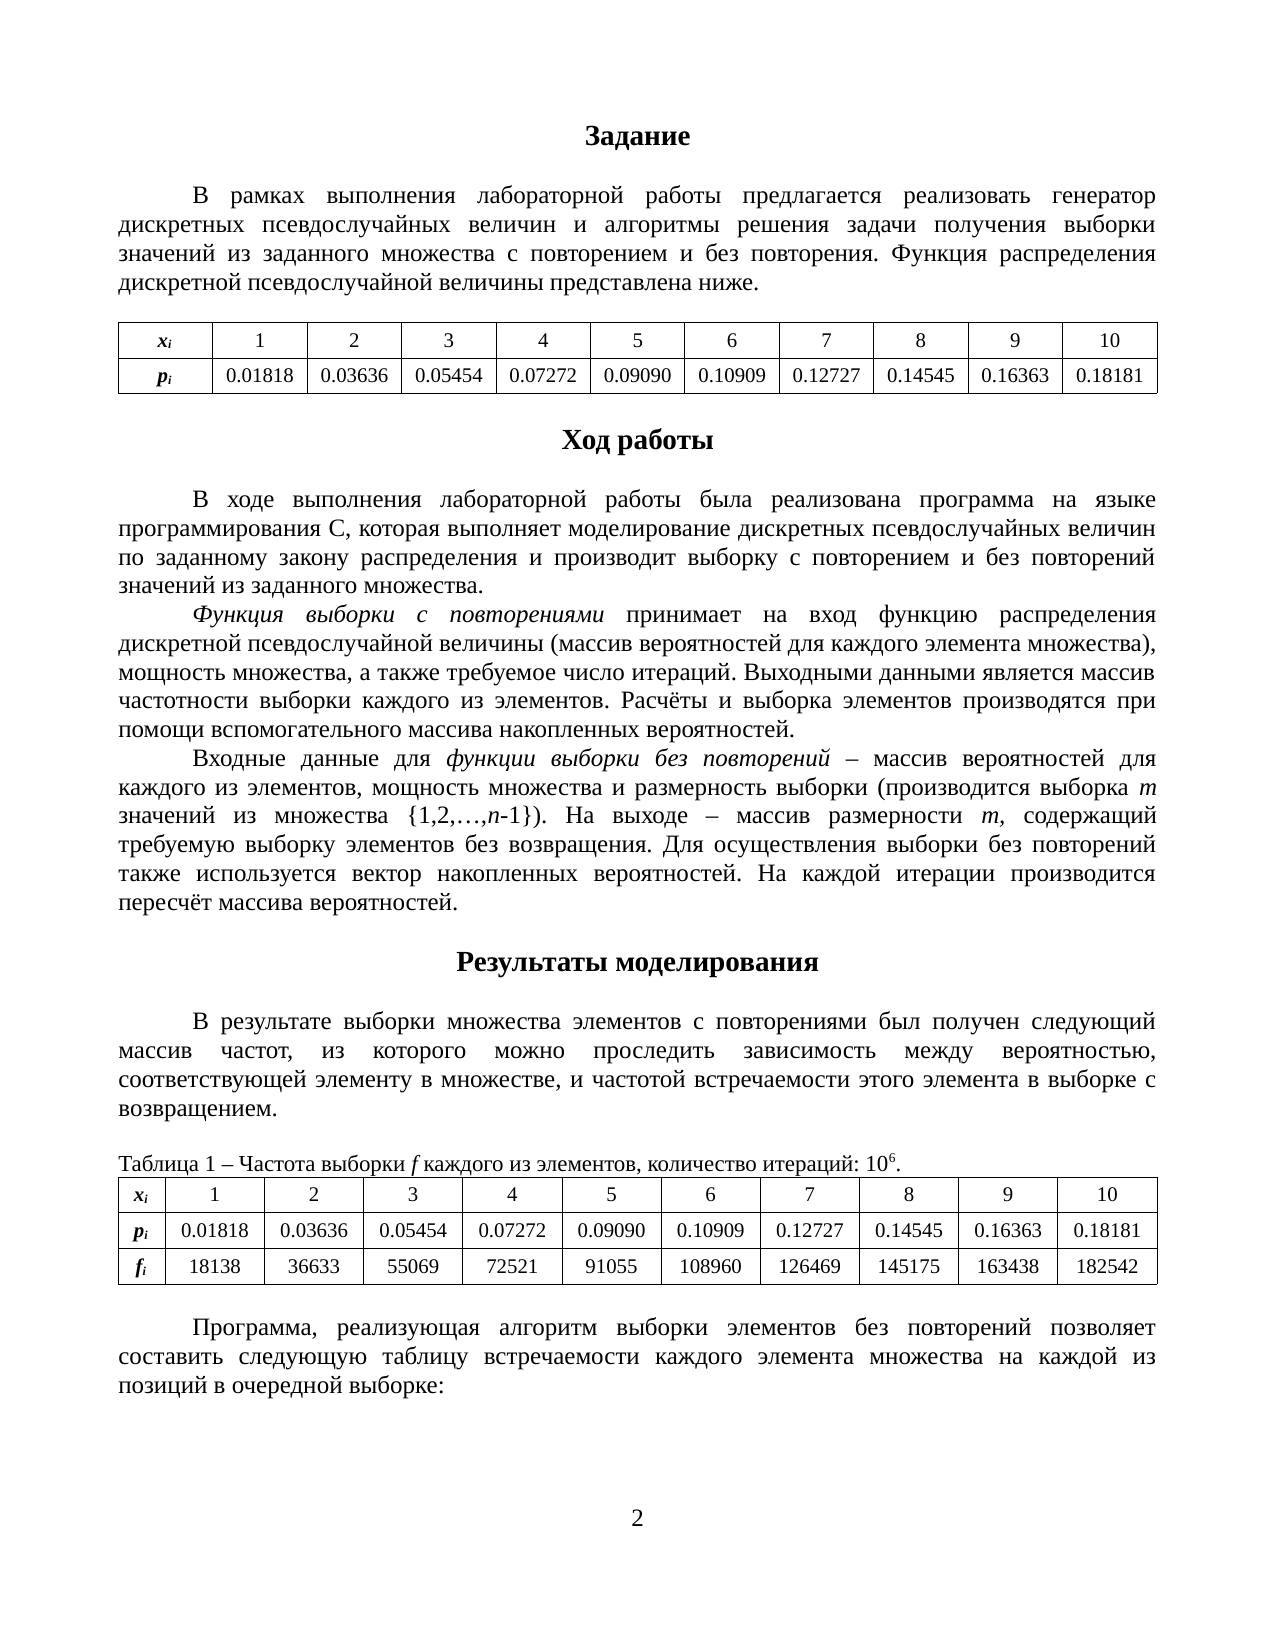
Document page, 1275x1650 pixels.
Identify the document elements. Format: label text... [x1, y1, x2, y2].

text Таблица 1 – Частота выборки f каждого из элементов, количество итераций: 106. [118, 1150, 1157, 1177]
table_header 8 [874, 323, 968, 357]
table_cell fi [119, 1249, 165, 1283]
table_cell 0.09090 [563, 1213, 661, 1248]
table_header 5 [591, 323, 684, 357]
table_cell 0.05454 [402, 359, 496, 393]
table_cell 0.12727 [780, 359, 873, 393]
table_header xi [119, 1178, 165, 1212]
table_cell 145175 [860, 1249, 958, 1283]
table_cell 36633 [265, 1249, 363, 1283]
table_cell 0.12727 [761, 1213, 859, 1248]
table_header 2 [265, 1178, 363, 1212]
table_cell 72521 [463, 1249, 562, 1283]
table_cell 108960 [662, 1249, 760, 1283]
table_header 9 [959, 1178, 1057, 1212]
table_header 6 [685, 323, 779, 357]
table_cell 0.03636 [265, 1213, 363, 1248]
table_cell 0.16363 [969, 359, 1062, 393]
table_header 1 [213, 323, 307, 357]
table_cell 126469 [761, 1249, 859, 1283]
text Программа, реализующая алгоритм выборки элементов без повторений позволяет составить следующую таблицу встречаемости каждого элемента множества на каждой из позиций в очередной выборке: [118, 1312, 1157, 1398]
text Задание [118, 118, 1157, 152]
table_cell 0.16363 [959, 1213, 1057, 1248]
table_cell 0.10909 [685, 359, 779, 393]
table_cell 91055 [563, 1249, 661, 1283]
text В рамках выполнения лабораторной работы предлагается реализовать генератор дискретных псевдослучайных величин и алгоритмы решения задачи получения выборки значений из заданного множества с повторением и без повторения. Функция распределения дискретной псевдослучайной величины представлена ниже. [118, 180, 1157, 295]
table_header 7 [780, 323, 873, 357]
table_header 9 [969, 323, 1062, 357]
table_cell 18138 [166, 1249, 264, 1283]
table_header 4 [497, 323, 590, 357]
table_header 8 [860, 1178, 958, 1212]
table_header 10 [1063, 323, 1157, 357]
table_cell 163438 [959, 1249, 1057, 1283]
table_cell 0.09090 [591, 359, 684, 393]
table_header 6 [662, 1178, 760, 1212]
table_cell 0.18181 [1063, 359, 1157, 393]
text Входные данные для функции выборки без повторений – массив вероятностей для каждого из элементов, мощность множества и размерность выборки (производится выборка m значений из множества {1,2,…,n-1}). На выходе – массив размерности m, содержащий требуемую выборку элементов без возвращения. Для осуществления выборки без повторений также используется вектор накопленных вероятностей. На каждой итерации производится пересчёт массива вероятностей. [118, 743, 1157, 915]
table_cell 0.07272 [463, 1213, 562, 1248]
table_header 4 [463, 1178, 562, 1212]
table_cell 0.14545 [874, 359, 968, 393]
text В ходе выполнения лабораторной работы была реализована программа на языке программирования C, которая выполняет моделирование дискретных псевдослучайных величин по заданному закону распределения и производит выборку с повторением и без повторений значений из заданного множества. [118, 484, 1157, 599]
table_cell 0.07272 [497, 359, 590, 393]
table_cell 0.10909 [662, 1213, 760, 1248]
table_cell 0.01818 [213, 359, 307, 393]
text Функция выборки с повторениями принимает на вход функцию распределения дискретной псевдослучайной величины (массив вероятностей для каждого элемента множества), мощность множества, а также требуемое число итераций. Выходными данными является массив частотности выборки каждого из элементов. Расчёты и выборка элементов производятся при помощи вспомогательного массива накопленных вероятностей. [118, 599, 1157, 743]
table_header 2 [308, 323, 401, 357]
table_header 3 [364, 1178, 462, 1212]
table_cell pi [119, 359, 212, 393]
table_header 5 [563, 1178, 661, 1212]
table_header 7 [761, 1178, 859, 1212]
table_cell 55069 [364, 1249, 462, 1283]
table_cell 0.05454 [364, 1213, 462, 1248]
table_cell pi [119, 1213, 165, 1248]
table_header 1 [166, 1178, 264, 1212]
table_cell 0.01818 [166, 1213, 264, 1248]
table_header xi [119, 323, 212, 357]
table_header 3 [402, 323, 496, 357]
table_cell 0.18181 [1058, 1213, 1157, 1248]
table_cell 182542 [1058, 1249, 1157, 1283]
table_header 10 [1058, 1178, 1157, 1212]
table_cell 0.14545 [860, 1213, 958, 1248]
text Результаты моделирования [118, 944, 1157, 978]
table_cell 0.03636 [308, 359, 401, 393]
text В результате выборки множества элементов с повторениями был получен следующий массив частот, из которого можно проследить зависимость между вероятностью, соответствующей элементу в множестве, и частотой встречаемости этого элемента в выборке с возвращением. [118, 1006, 1157, 1121]
text Ход работы [118, 422, 1157, 455]
